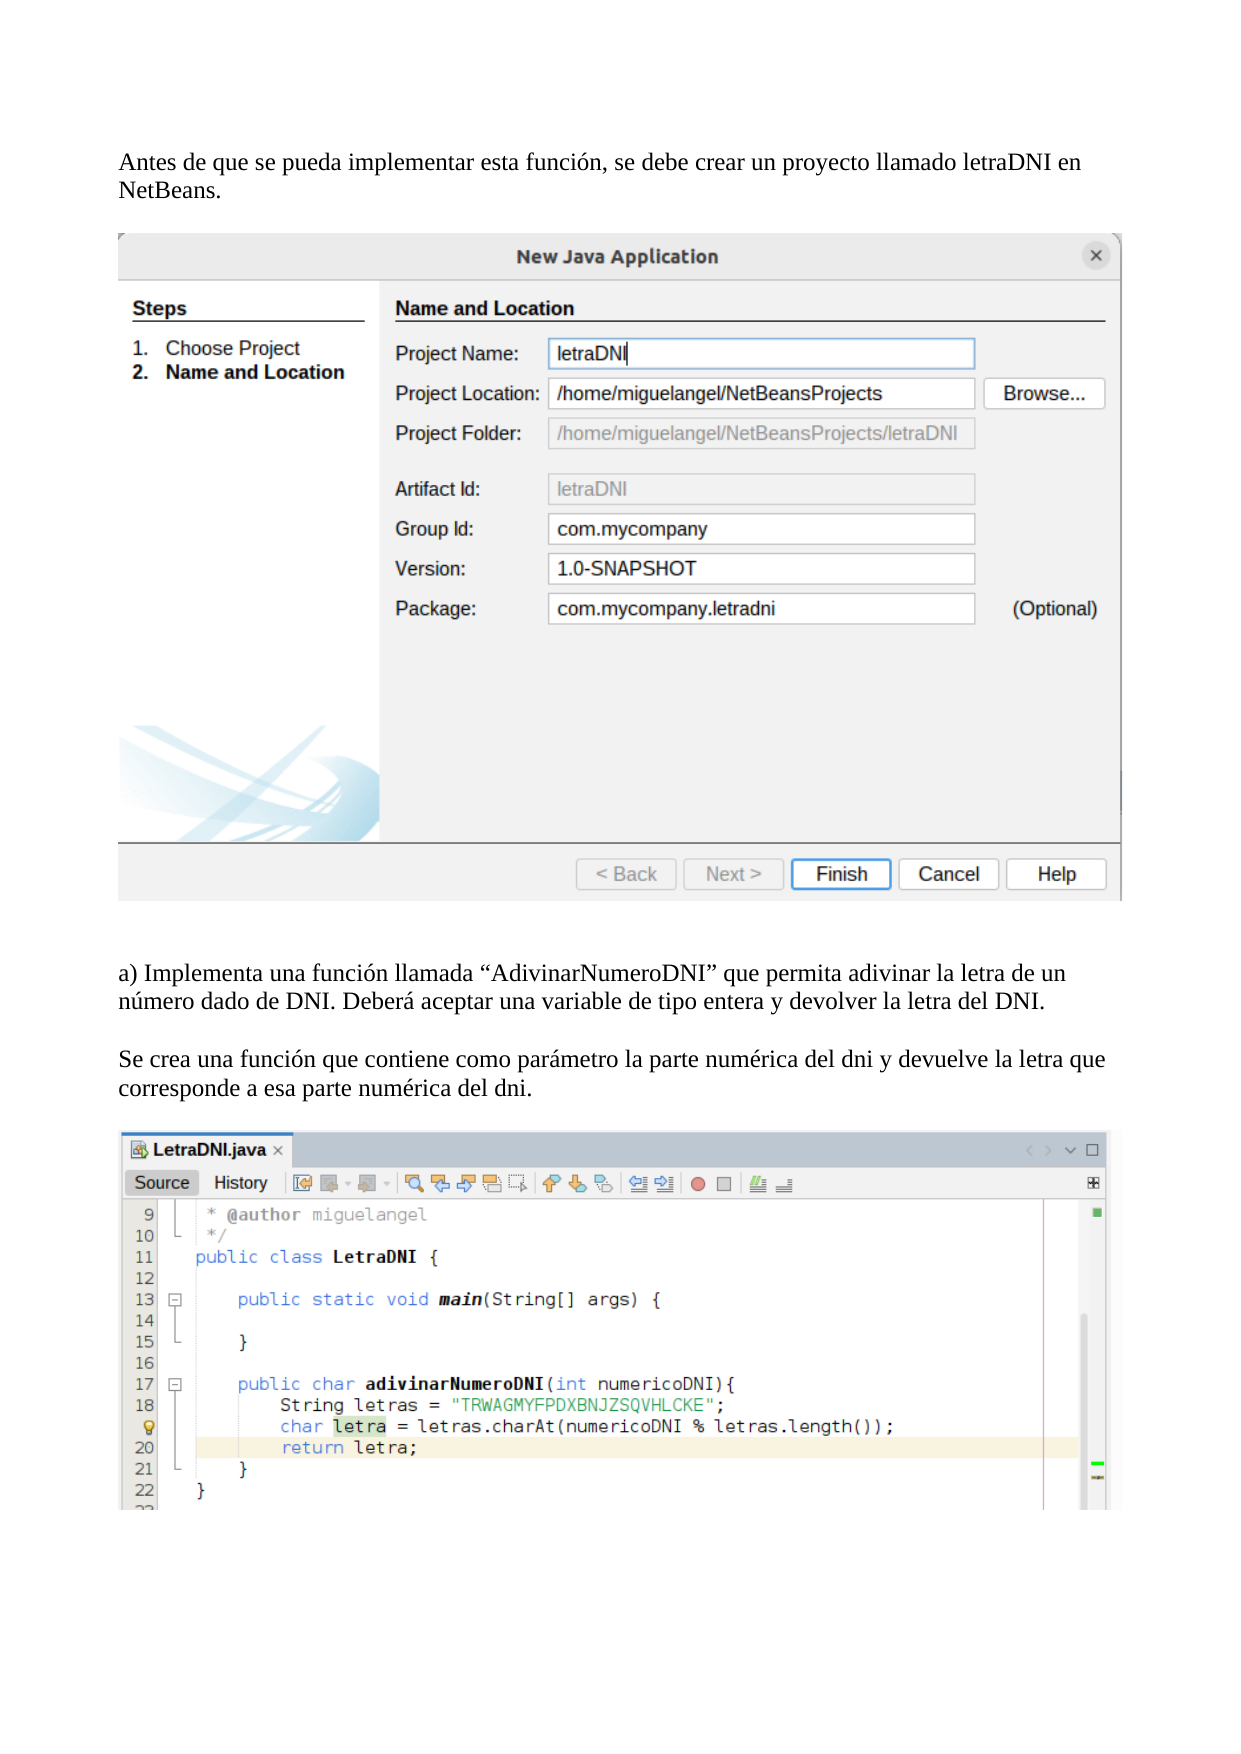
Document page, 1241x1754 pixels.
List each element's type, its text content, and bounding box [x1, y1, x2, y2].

text Antes de que se pueda implementar esta función, se debe crear un proyecto llamado letraDNI en NetBeans. [118, 147, 1122, 204]
text a) Implementa una función llamada “AdivinarNumeroDNI” que permita adivinar la letra de un número dado de DNI. Deberá aceptar una variable de tipo entera y devolver la letra del DNI. [118, 958, 1122, 1015]
picture [118, 233, 1123, 901]
picture [118, 1130, 1123, 1510]
text Se crea una función que contiene como parámetro la parte numérica del dni y devuelve la letra que corresponde a esa parte numérica del dni. [118, 1044, 1122, 1101]
